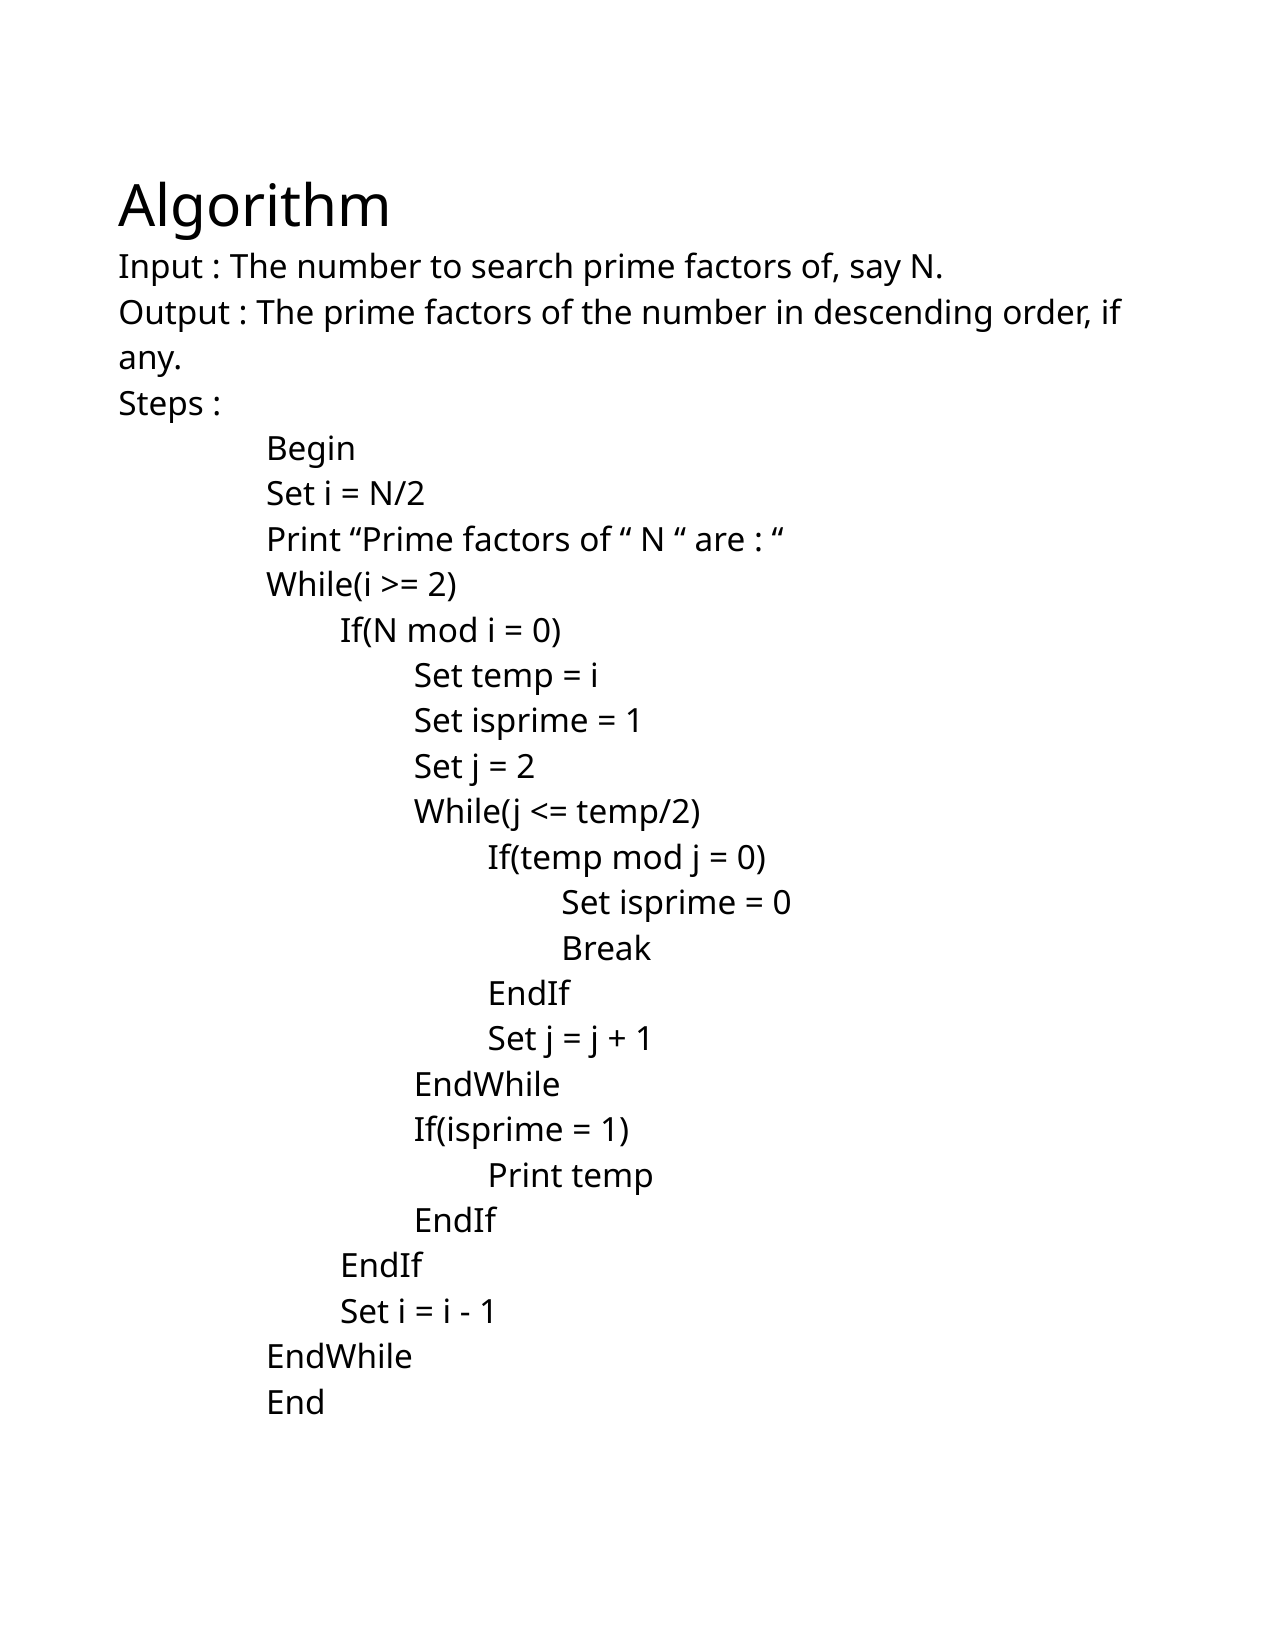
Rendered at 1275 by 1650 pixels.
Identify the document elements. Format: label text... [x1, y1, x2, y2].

text Set j = 2 [118, 743, 1157, 788]
text Print “Prime factors of “ N “ are : “ [118, 516, 1157, 561]
text End [118, 1378, 1157, 1424]
text EndIf [118, 1242, 1157, 1288]
text Set j = j + 1 [118, 1015, 1157, 1061]
text EndWhile [118, 1061, 1157, 1106]
text Break [118, 924, 1157, 970]
text Set isprime = 1 [118, 697, 1157, 743]
text Set isprime = 0 [118, 879, 1157, 924]
text While(j <= temp/2) [118, 788, 1157, 833]
text Output : The prime factors of the number in descending order, if any. [118, 288, 1157, 379]
text Input : The number to search prime factors of, say N. [118, 243, 1157, 288]
text Print temp [118, 1151, 1157, 1197]
text Set i = N/2 [118, 470, 1157, 516]
text Set i = i - 1 [118, 1288, 1157, 1333]
text Steps : [118, 379, 1157, 425]
text While(i >= 2) [118, 561, 1157, 606]
text Algorithm [118, 163, 1157, 243]
text If(N mod i = 0) [118, 606, 1157, 652]
text EndIf [118, 1197, 1157, 1242]
text Set temp = i [118, 652, 1157, 697]
text Begin [118, 425, 1157, 470]
text EndWhile [118, 1333, 1157, 1378]
text EndIf [118, 970, 1157, 1015]
text If(isprime = 1) [118, 1106, 1157, 1151]
text If(temp mod j = 0) [118, 833, 1157, 879]
